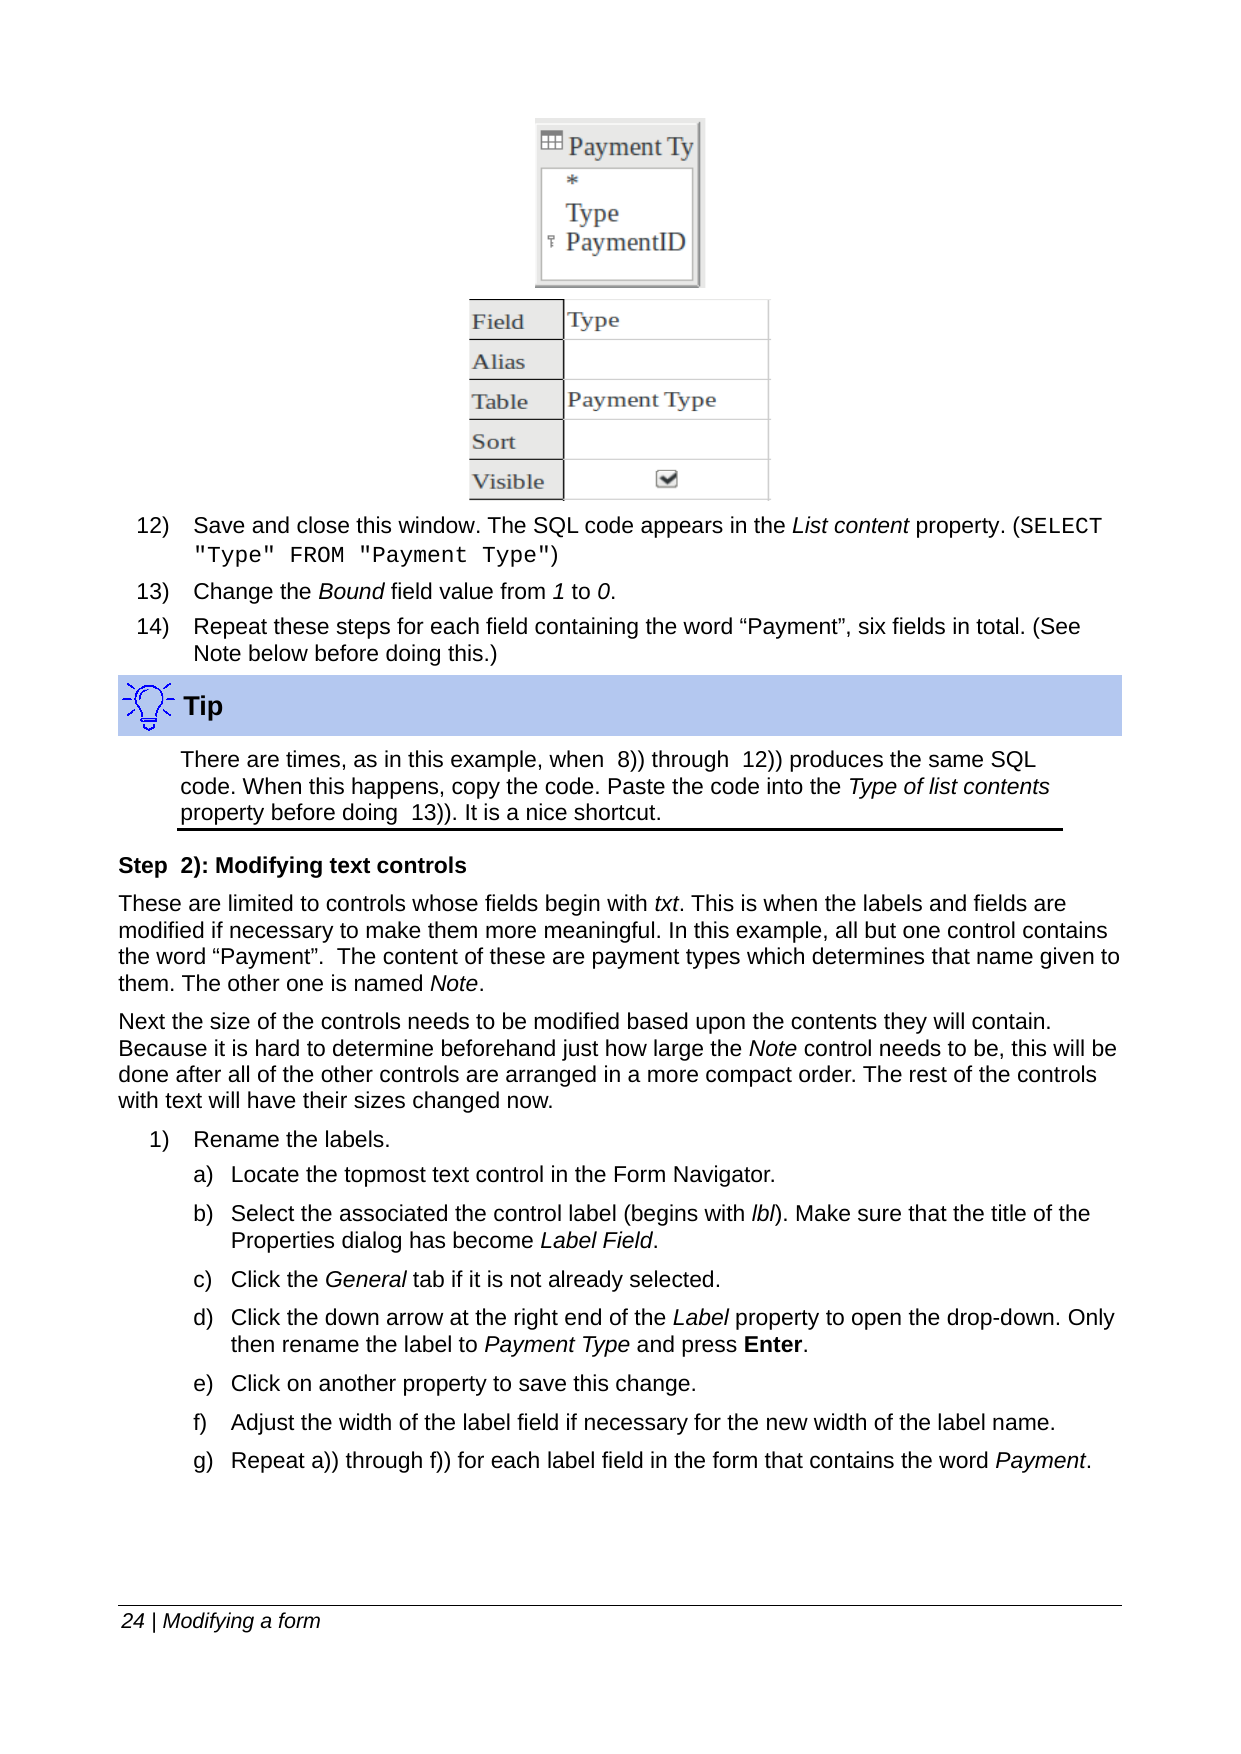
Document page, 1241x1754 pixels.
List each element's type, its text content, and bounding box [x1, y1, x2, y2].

text There are times, as in this example, when 8) through 12) produces the same SQL code. When this happens, copy the code. Paste the code into the Type of list contents property before doing 13). It is a nice shortcut. [177, 743, 1063, 828]
list Adjust the width of the label field if necessary for the new width of the label name. [193, 1408, 1122, 1435]
picture [535, 118, 706, 288]
list Repeat a) through f) for each label field in the form that contains the word Payment. [193, 1447, 1122, 1474]
text Next the size of the controls needs to be modified based upon the contents they will contain. Because it is hard to determine beforehand just how large the Note control needs to be, this will be done after all of the other controls are arranged in a more compact order. The rest of the controls with text will have their sizes changed now. [118, 1008, 1122, 1114]
text Step 2: Modifying text controls [118, 852, 1122, 878]
picture [469, 299, 772, 501]
text These are limited to controls whose fields begin with txt. This is when the labels and fields are modified if necessary to make them more meaningful. In this example, all but one control contains the word “Payment”. The content of these are payment types which determines that name given to them. The other one is named Note. [118, 890, 1122, 996]
list Click the down arrow at the right end of the Label property to open the drop-down. Only then rename the label to Payment Type and press Enter. [193, 1304, 1122, 1357]
list Repeat these steps for each field containing the word “Payment”, six fields in total. (See Note below before doing this.) [169, 613, 1122, 666]
list Click the General tab if it is not already selected. [193, 1266, 1122, 1292]
list Click on another property to save this change. [193, 1369, 1122, 1396]
list Rename the labels. [169, 1126, 1122, 1153]
list Save and close this window. The SQL code appears in the List content property. (SELECT "Type" FROM "Payment Type") [169, 512, 1122, 569]
picture [119, 675, 179, 735]
list Locate the topmost text control in the Form Navigator. [193, 1161, 1122, 1188]
list Change the Bound field value from 1 to 0. [169, 578, 1122, 604]
list Select the associated the control label (begins with lbl). Make sure that the title of the Properties dialog has become Label Field. [193, 1200, 1122, 1253]
subtitle Tip [118, 675, 1122, 736]
